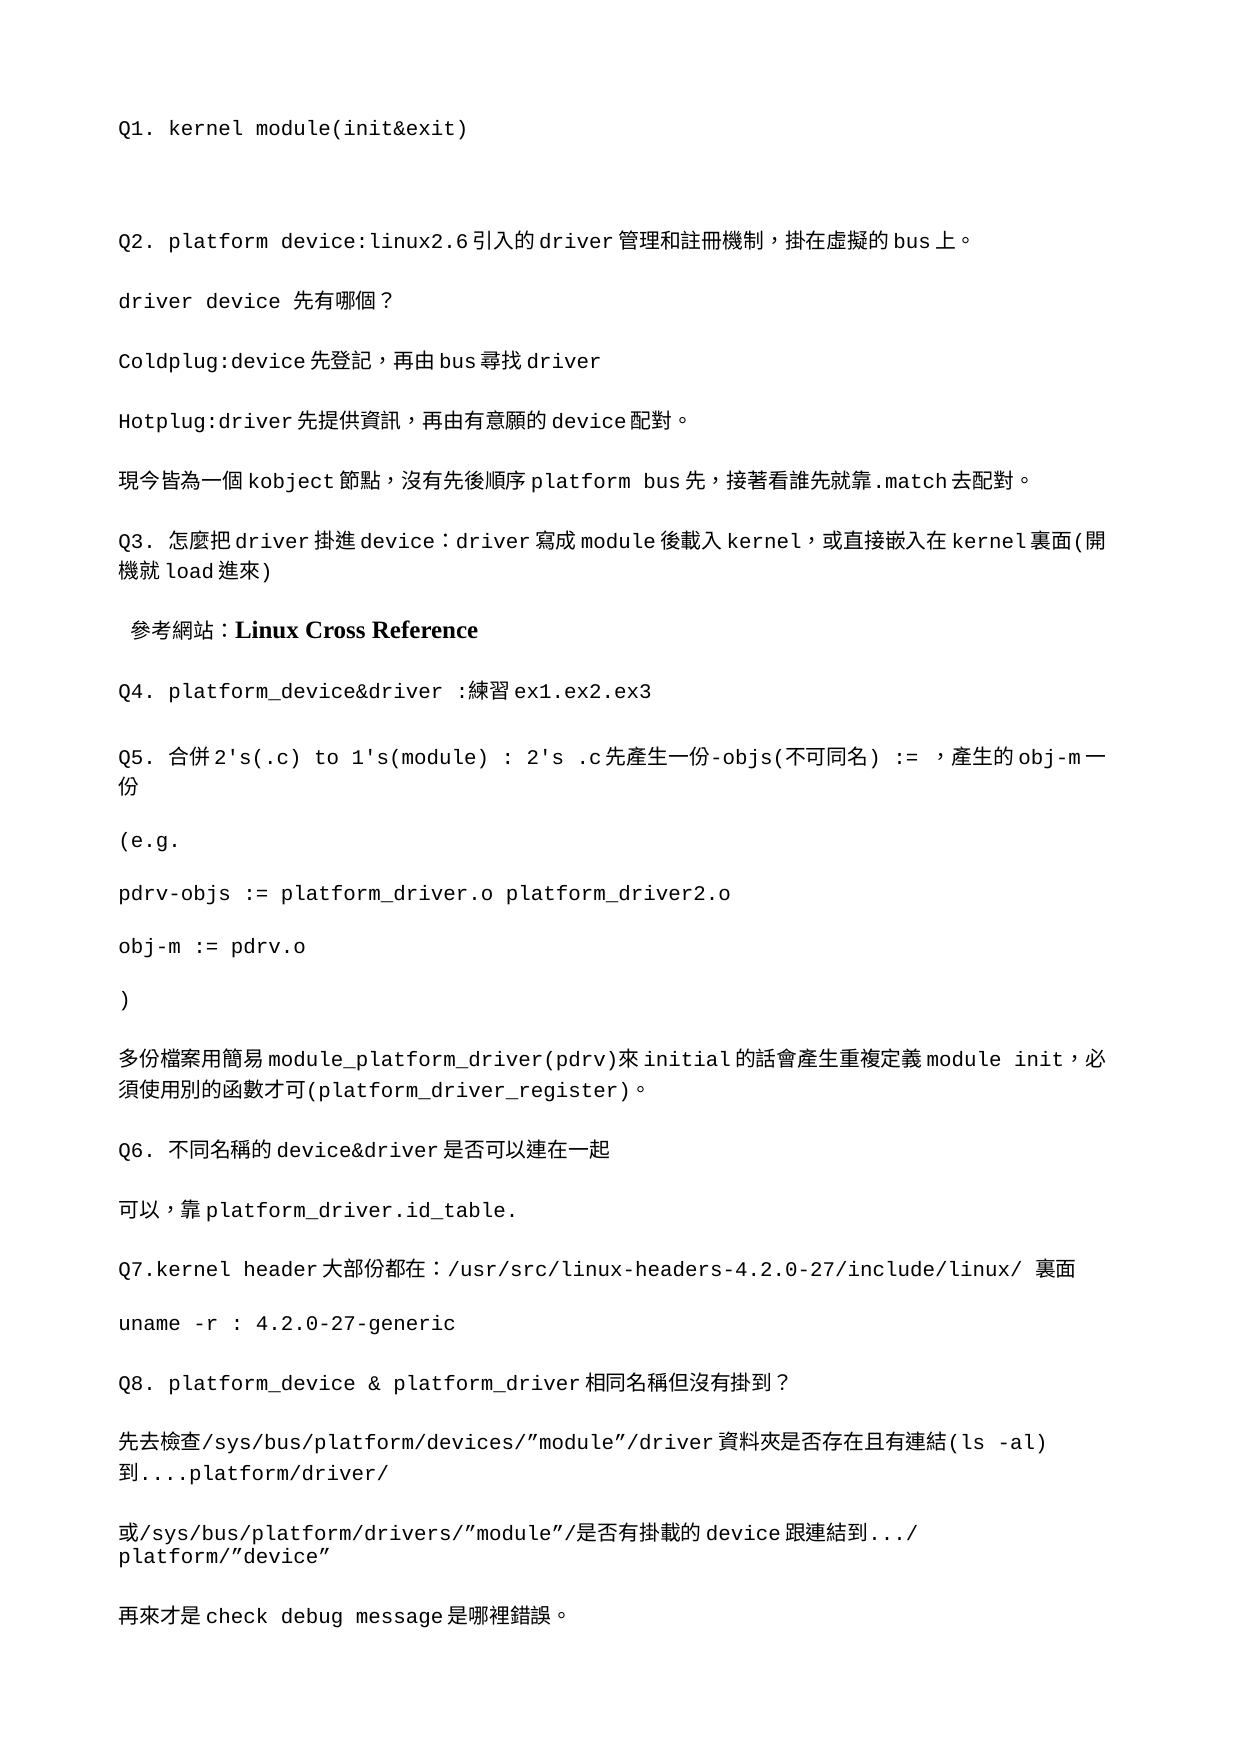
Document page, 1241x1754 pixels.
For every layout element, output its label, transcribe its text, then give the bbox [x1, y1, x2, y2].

text 先去檢查/sys/bus/platform/devices/”module”/driver資料夾是否存在且有連結(ls -al)到....platform/driver/ [118, 1426, 1122, 1486]
text 再來才是check debug message是哪裡錯誤。 [118, 1599, 1122, 1630]
text Q5. 合併2's(.c) to 1's(module) : 2's .c先產生一份-objs(不可同名) := ，產生的obj-m一份 [118, 740, 1122, 801]
text (e.g. [118, 830, 1122, 854]
text 或/sys/bus/platform/drivers/”module”/是否有掛載的device跟連結到.../platform/”device” [118, 1516, 1122, 1570]
text Q8. platform_device & platform_driver相同名稱但沒有掛到？ [118, 1366, 1122, 1396]
text 多份檔案用簡易module_platform_driver(pdrv)來initial的話會產生重複定義module init，必須使用別的函數才可(platform_driver_register)。 [118, 1043, 1122, 1103]
text Q4. platform_device&driver :練習ex1.ex2.ex3 [118, 674, 1122, 704]
text driver device 先有哪個？ [118, 284, 1122, 315]
text Q6. 不同名稱的device&driver是否可以連在一起 [118, 1133, 1122, 1163]
text Coldplug:device先登記，再由bus尋找driver [118, 344, 1122, 374]
text 現今皆為一個kobject節點，沒有先後順序platform bus先，接著看誰先就靠.match去配對。 [118, 464, 1122, 494]
text uname -r : 4.2.0-27-generic [118, 1313, 1122, 1336]
text Q2. platform device:linux2.6引入的driver管理和註冊機制，掛在虛擬的bus上。 [118, 224, 1122, 255]
text Q7.kernel header大部份都在：/usr/src/linux-headers-4.2.0-27/include/linux/ 裏面 [118, 1253, 1122, 1283]
text pdrv-objs := platform_driver.o platform_driver2.o [118, 883, 1122, 907]
subtitle 參考網站：Linux Cross Reference [118, 614, 1122, 644]
text 可以，靠platform_driver.id_table. [118, 1193, 1122, 1223]
text Q3. 怎麼把driver掛進device：driver寫成module後載入kernel，或直接嵌入在kernel裏面(開機就load進來) [118, 524, 1122, 585]
text ) [118, 989, 1122, 1013]
text Hotplug:driver先提供資訊，再由有意願的device配對。 [118, 404, 1122, 434]
text obj-m := pdrv.o [118, 936, 1122, 960]
text Q1. kernel module(init&exit) [118, 118, 1122, 142]
